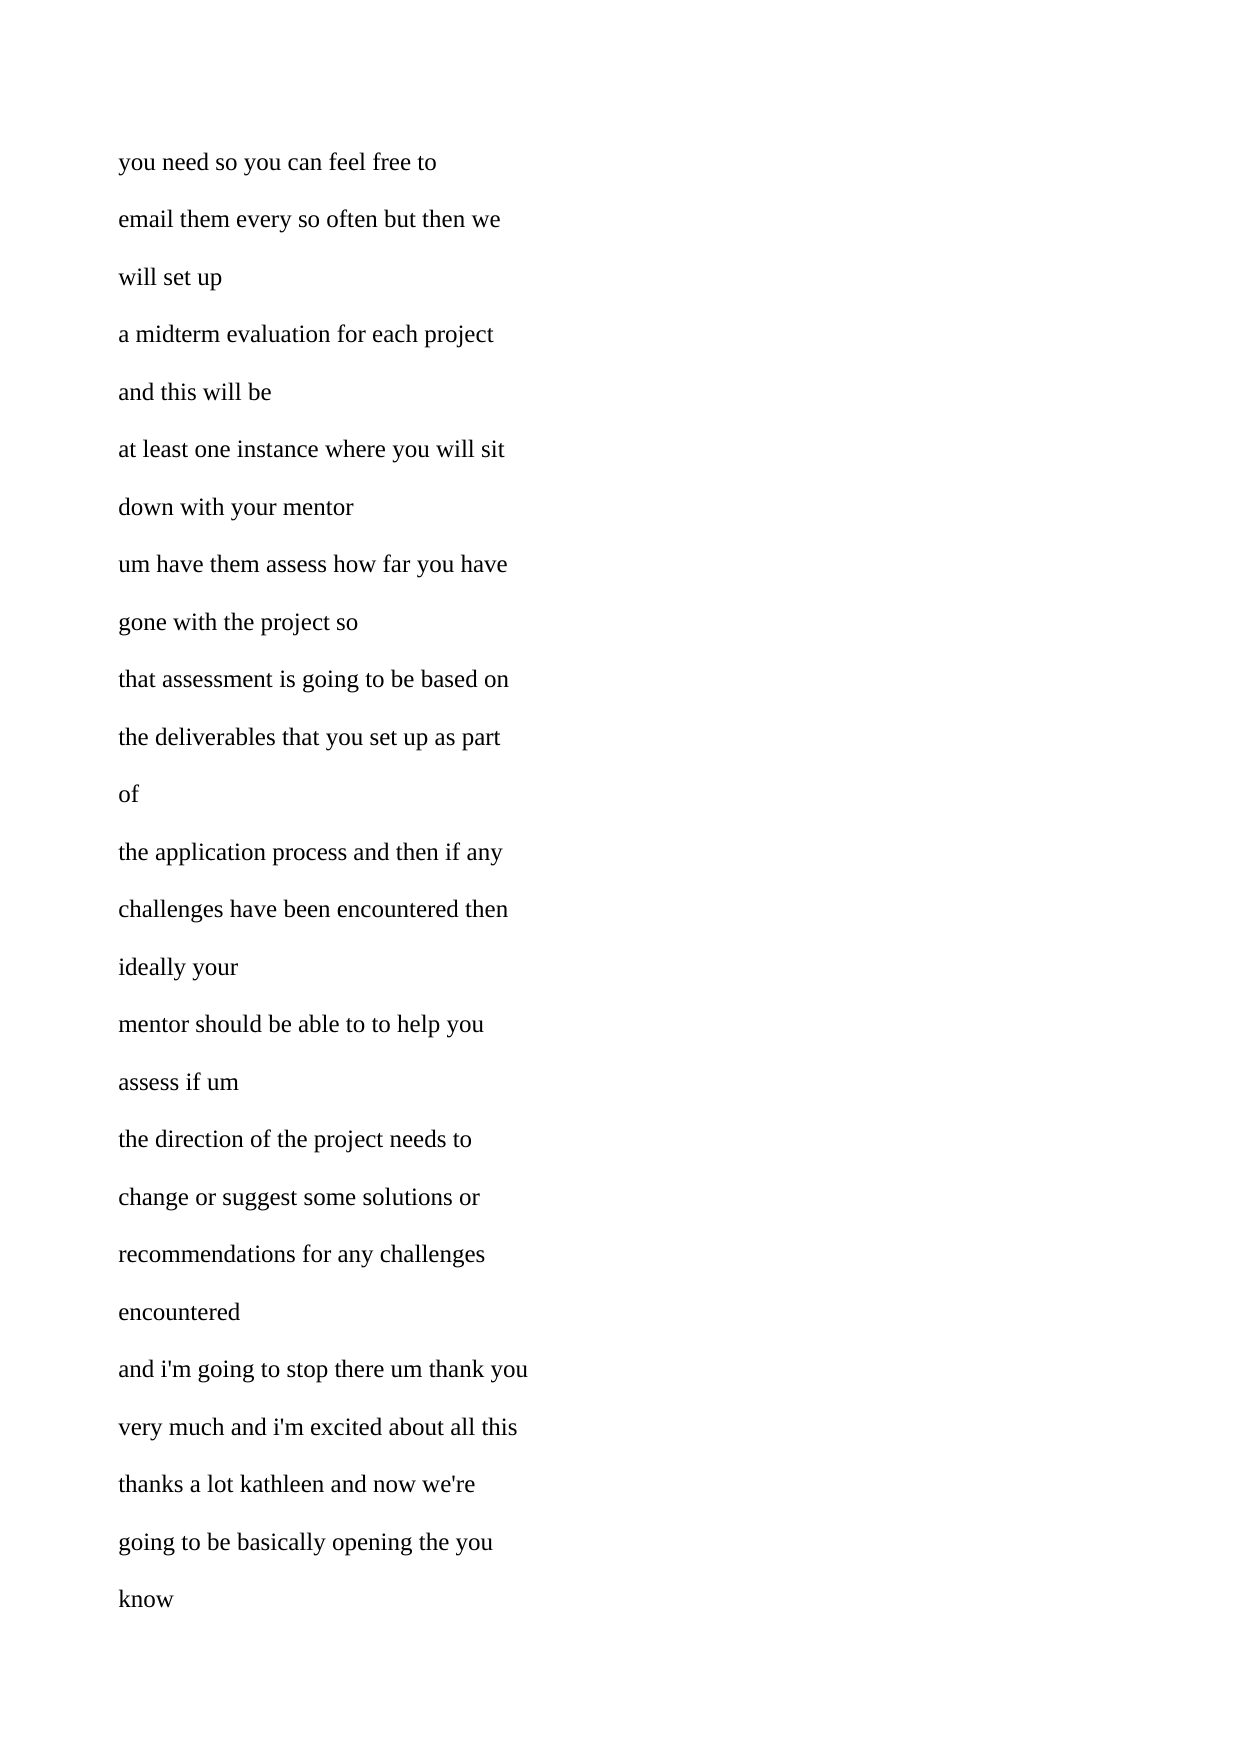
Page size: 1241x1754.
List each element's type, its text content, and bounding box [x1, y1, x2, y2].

text very much and i'm excited about all this [118, 1412, 1122, 1441]
text that assessment is going to be based on [118, 664, 1122, 693]
text and i'm going to stop there um thank you [118, 1354, 1122, 1383]
text you need so you can feel free to [118, 147, 1122, 176]
text going to be basically opening the you [118, 1527, 1122, 1556]
text recommendations for any challenges [118, 1239, 1122, 1268]
text and this will be [118, 377, 1122, 406]
text thanks a lot kathleen and now we're [118, 1469, 1122, 1498]
text know [118, 1584, 1122, 1613]
text at least one instance where you will sit [118, 434, 1122, 463]
text the deliverables that you set up as part [118, 722, 1122, 751]
text mentor should be able to to help you [118, 1009, 1122, 1038]
text a midterm evaluation for each project [118, 319, 1122, 348]
text the direction of the project needs to [118, 1124, 1122, 1153]
text gone with the project so [118, 607, 1122, 636]
text um have them assess how far you have [118, 549, 1122, 578]
text email them every so often but then we [118, 204, 1122, 233]
text change or suggest some solutions or [118, 1182, 1122, 1211]
text challenges have been encountered then [118, 894, 1122, 923]
text ideally your [118, 952, 1122, 981]
text assess if um [118, 1067, 1122, 1096]
text will set up [118, 262, 1122, 291]
text encountered [118, 1297, 1122, 1326]
text the application process and then if any [118, 837, 1122, 866]
text down with your mentor [118, 492, 1122, 521]
text of [118, 779, 1122, 808]
